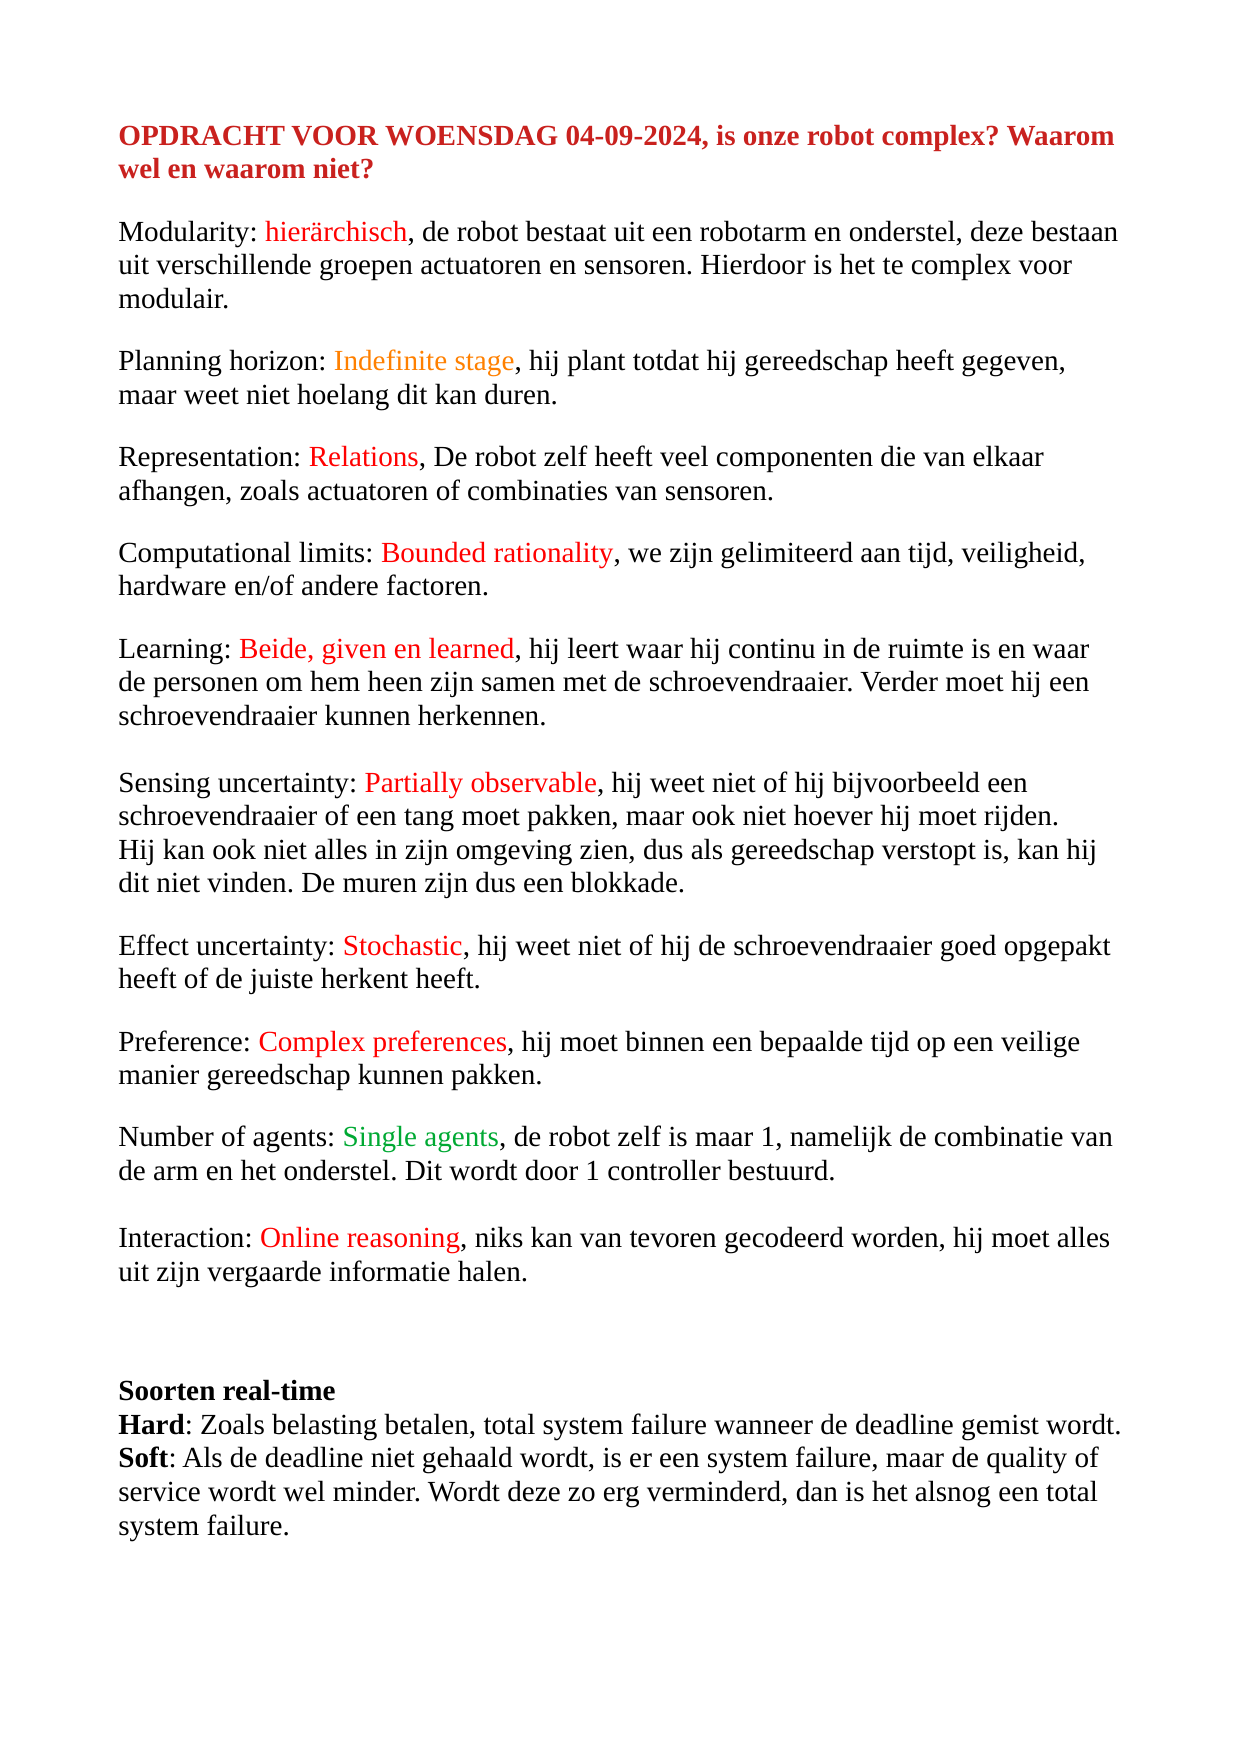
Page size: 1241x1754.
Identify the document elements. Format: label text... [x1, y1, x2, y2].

text Effect uncertainty: Stochastic, hij weet niet of hij de schroevendraaier goed opgepakt heeft of de juiste herkent heeft. [118, 928, 1122, 995]
text Representation: Relations, De robot zelf heeft veel componenten die van elkaar afhangen, zoals actuatoren of combinaties van sensoren. [118, 439, 1122, 506]
text Modularity: hierärchisch, de robot bestaat uit een robotarm en onderstel, deze bestaan uit verschillende groepen actuatoren en sensoren. Hierdoor is het te complex voor modulair. [118, 214, 1122, 314]
text Soorten real-time [118, 1373, 1122, 1407]
text Computational limits: Bounded rationality, we zijn gelimiteerd aan tijd, veiligheid, hardware en/of andere factoren. [118, 535, 1122, 602]
text Hij kan ook niet alles in zijn omgeving zien, dus als gereedschap verstopt is, kan hij dit niet vinden. De muren zijn dus een blokkade. [118, 832, 1122, 899]
text Number of agents: Single agents, de robot zelf is maar 1, namelijk de combinatie van de arm en het onderstel. Dit wordt door 1 controller bestuurd. [118, 1119, 1122, 1187]
text Preference: Complex preferences, hij moet binnen een bepaalde tijd op een veilige manier gereedschap kunnen pakken. [118, 1024, 1122, 1091]
text Hard: Zoals belasting betalen, total system failure wanneer de deadline gemist wordt. Soft: Als de deadline niet gehaald wordt, is er een system failure, maar de quality of service wordt wel minder. Wordt deze zo erg verminderd, dan is het alsnog een total system failure. [118, 1407, 1122, 1541]
text Planning horizon: Indefinite stage, hij plant totdat hij gereedschap heeft gegeven, maar weet niet hoelang dit kan duren. [118, 343, 1122, 410]
text OPDRACHT VOOR WOENSDAG 04-09-2024, is onze robot complex? Waarom wel en waarom niet? [118, 118, 1122, 185]
text Sensing uncertainty: Partially observable, hij weet niet of hij bijvoorbeeld een schroevendraaier of een tang moet pakken, maar ook niet hoever hij moet rijden. [118, 731, 1122, 832]
text Learning: Beide, given en learned, hij leert waar hij continu in de ruimte is en waar de personen om hem heen zijn samen met de schroevendraaier. Verder moet hij een schroevendraaier kunnen herkennen. [118, 631, 1122, 731]
text Interaction: Online reasoning, niks kan van tevoren gecodeerd worden, hij moet alles uit zijn vergaarde informatie halen. [118, 1187, 1122, 1287]
